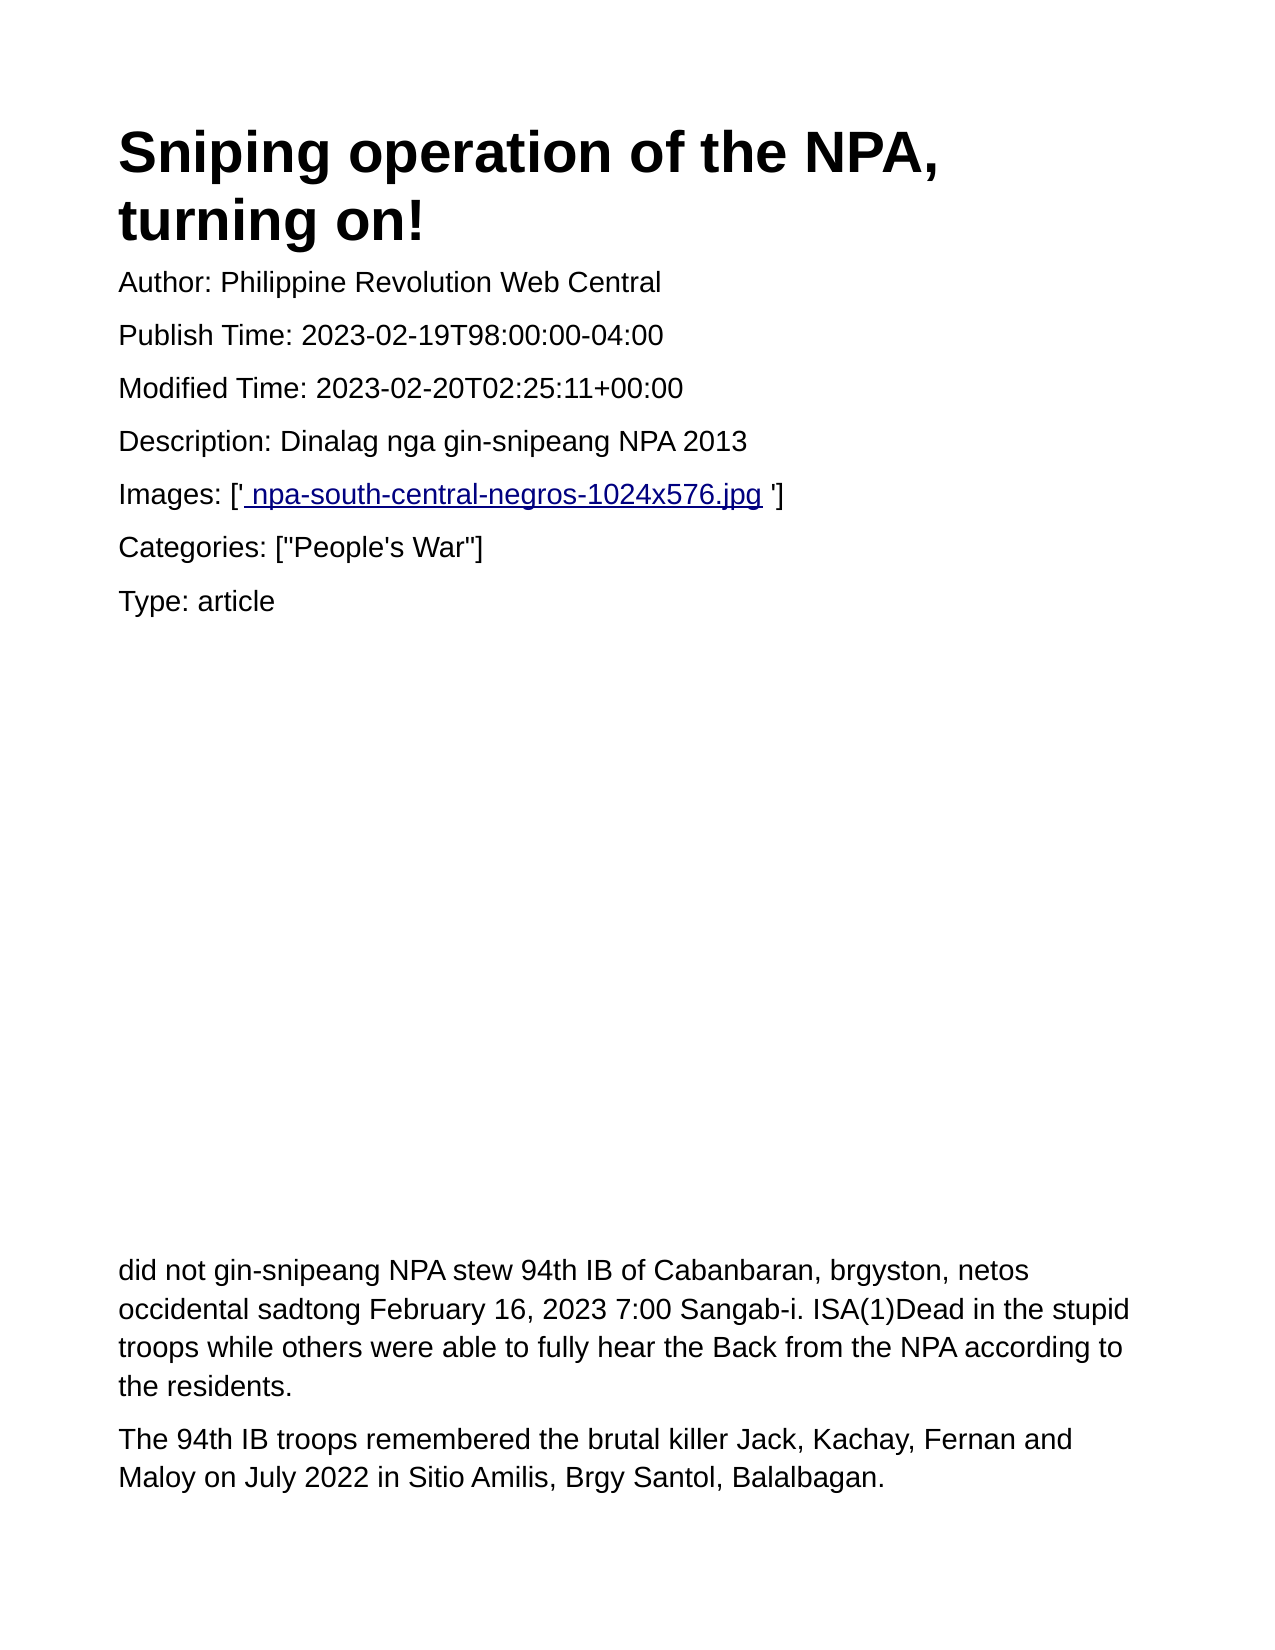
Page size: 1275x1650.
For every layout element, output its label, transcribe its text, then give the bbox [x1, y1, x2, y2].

subtitle Sniping operation of the NPA, turning on! [118, 118, 1157, 252]
text Type: article [118, 583, 1157, 617]
text Publish Time: 2023-02-19T98:00:00-04:00 [118, 318, 1157, 351]
text Images: [' npa-south-central-negros-1024x576.jpg '] [118, 477, 1157, 511]
text The 94th IB troops remembered the brutal killer Jack, Kachay, Fernan and Maloy on July 2022 in Sitio Amilis, Brgy Santol, Balalbagan. [118, 1422, 1157, 1494]
text did not gin-snipeang NPA stew 94th IB of Cabanbaran, brgyston, netos occidental sadtong February 16, 2023 7:00 Sangab-i. ISA(1)Dead in the stupid troops while others were able to fully hear the Back from the NPA according to the residents. [118, 637, 1157, 1402]
text Description: Dinalag nga gin-snipeang NPA 2013 [118, 424, 1157, 458]
text Author: Philippine Revolution Web Central [118, 265, 1157, 298]
text Modified Time: 2023-02-20T02:25:11+00:00 [118, 371, 1157, 404]
text Categories: ["People's War"] [118, 530, 1157, 564]
